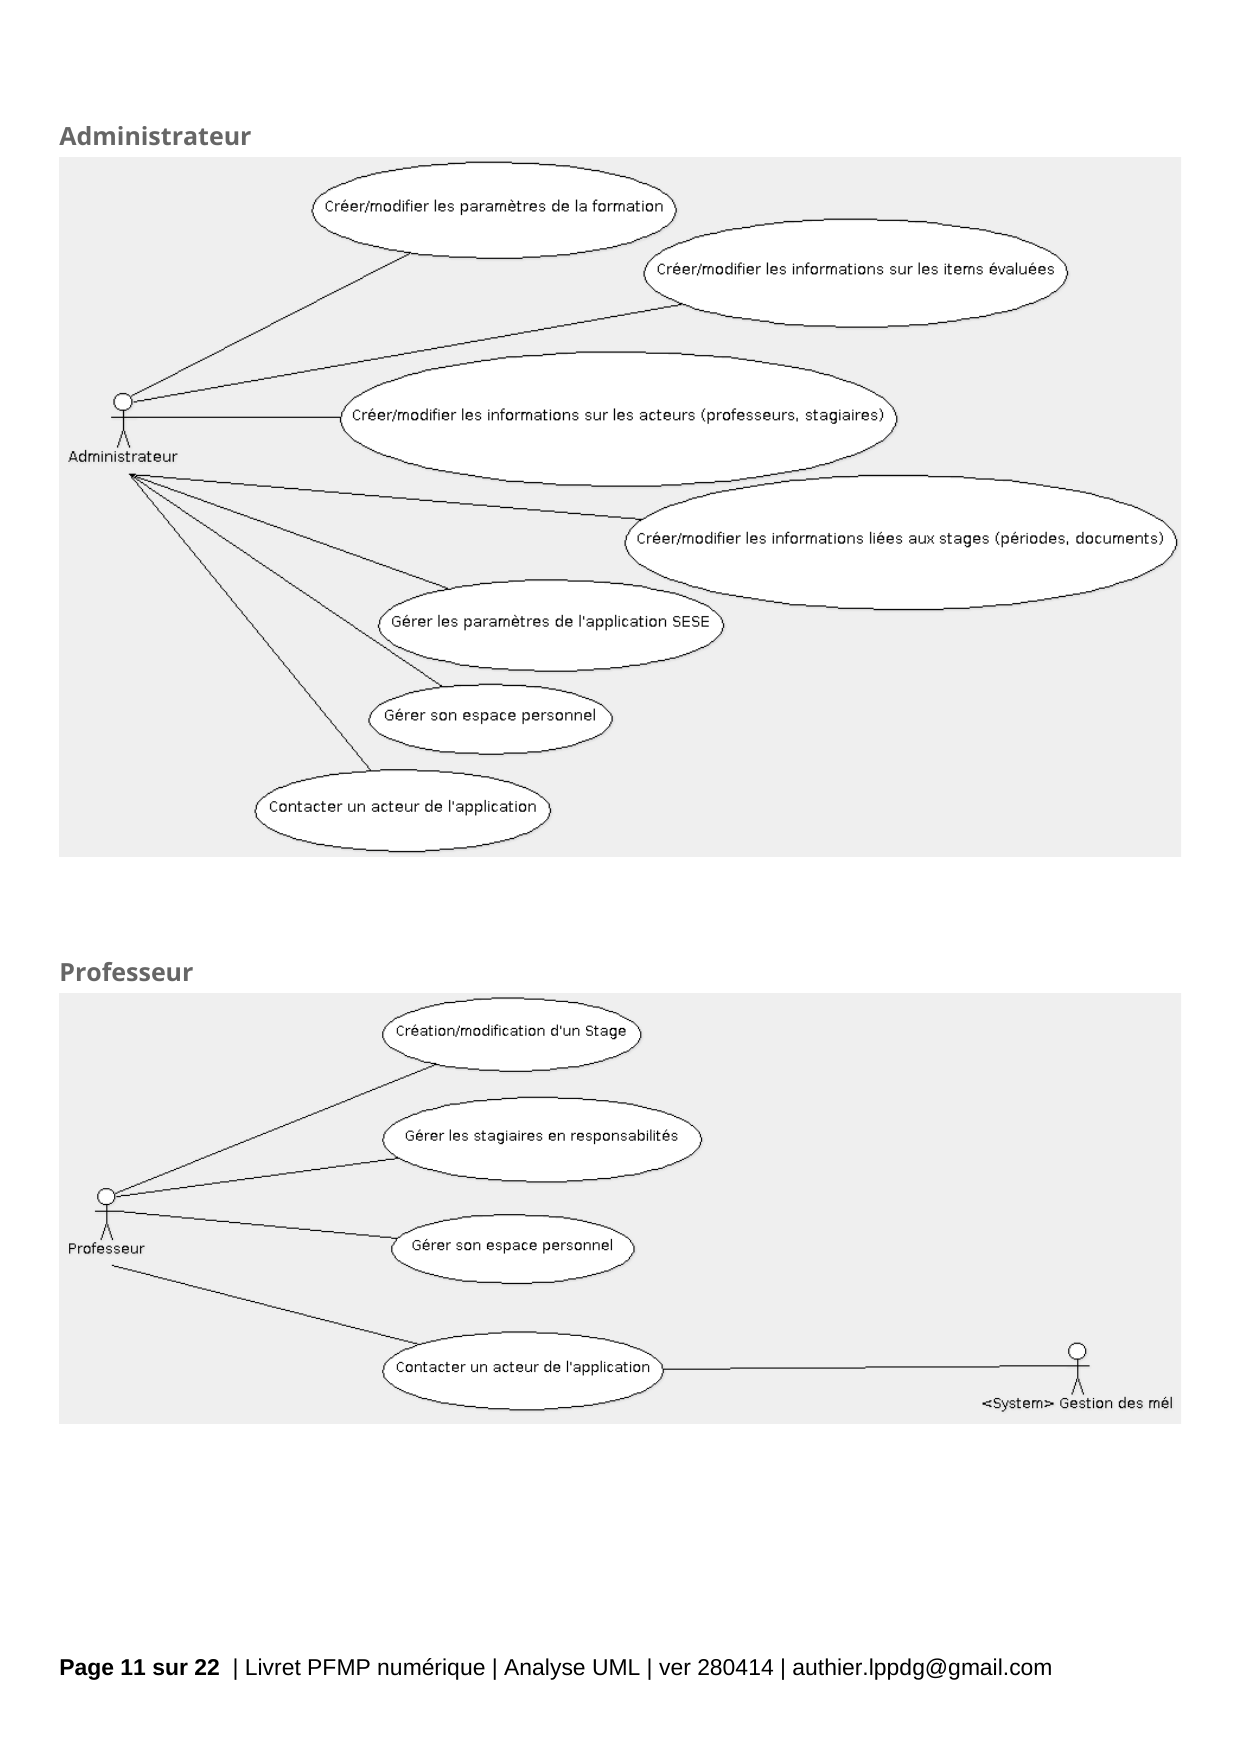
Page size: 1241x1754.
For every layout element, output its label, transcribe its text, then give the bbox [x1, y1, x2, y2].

picture [59, 993, 1182, 1424]
picture [59, 157, 1182, 857]
subtitle Professeur [59, 954, 1181, 988]
subtitle Administrateur [59, 118, 1181, 152]
